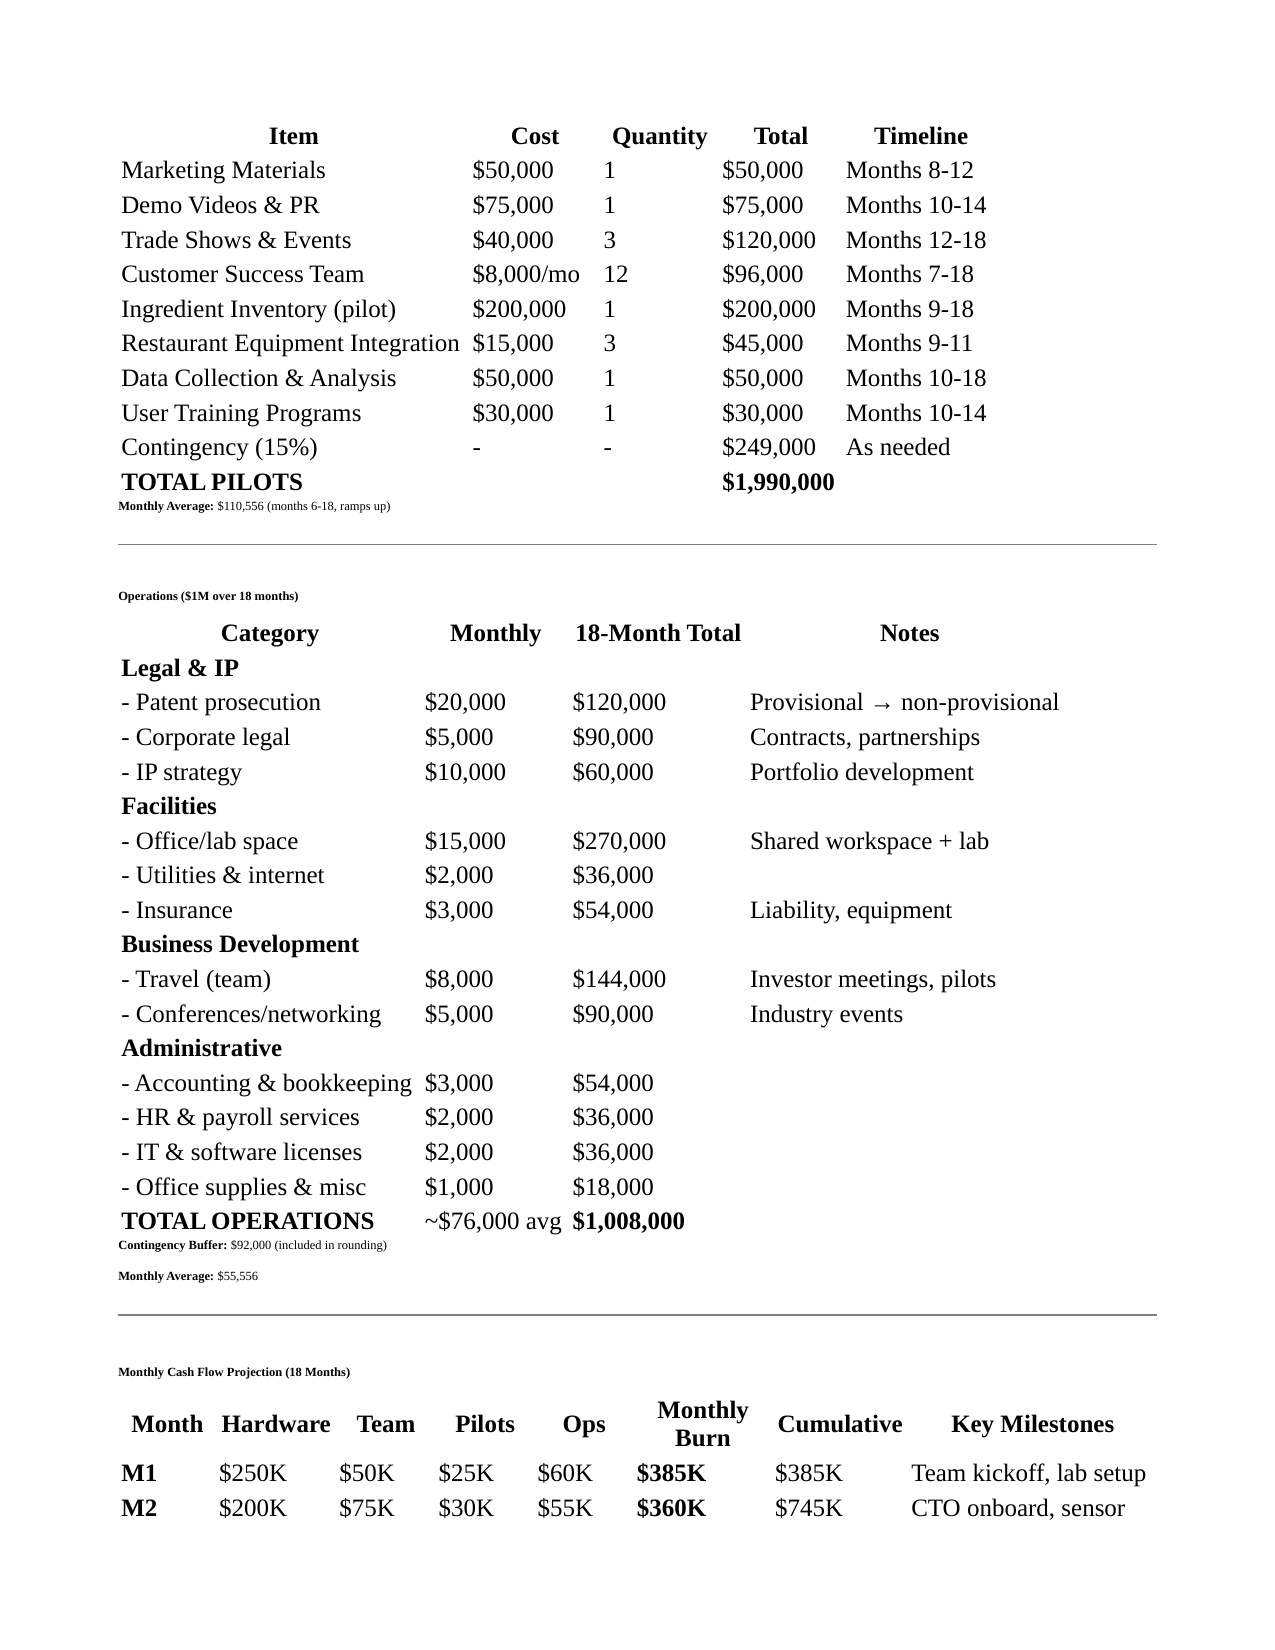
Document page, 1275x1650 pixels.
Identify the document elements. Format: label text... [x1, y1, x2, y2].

table_cell $1,990,000 [719, 464, 843, 498]
table_cell $10,000 [422, 754, 569, 788]
table_cell - Office/lab space [118, 823, 422, 857]
table_cell Months 9-18 [843, 291, 999, 326]
table_header 18-Month Total [570, 615, 747, 650]
text Monthly Average: $55,556 [118, 1269, 1157, 1283]
table_cell - HR & payroll services [118, 1100, 422, 1134]
table_cell $75,000 [719, 187, 843, 222]
table_cell $745K [772, 1490, 908, 1524]
table_cell 1 [600, 395, 719, 429]
table_cell M1 [118, 1455, 216, 1490]
table_cell Trade Shows & Events [118, 222, 469, 256]
table_cell - IT & software licenses [118, 1134, 422, 1169]
table_cell M2 [118, 1490, 216, 1524]
table_cell 3 [600, 222, 719, 256]
table_header Ops [535, 1392, 634, 1455]
table_cell Legal & IP [118, 650, 422, 684]
subtitle Monthly Cash Flow Projection (18 Months) [118, 1365, 1157, 1379]
table_cell $8,000 [422, 961, 569, 996]
table_header Timeline [843, 118, 999, 153]
table_cell TOTAL OPERATIONS [118, 1203, 422, 1238]
table_cell $200,000 [469, 291, 600, 326]
table_cell $36,000 [570, 858, 747, 892]
table_header Monthly [422, 615, 569, 650]
table_cell [747, 927, 1072, 961]
table_header Total [719, 118, 843, 153]
table_cell 1 [600, 187, 719, 222]
table_cell Liability, equipment [747, 892, 1072, 927]
table_cell $360K [634, 1490, 772, 1524]
table_cell Data Collection & Analysis [118, 360, 469, 395]
table_cell - Insurance [118, 892, 422, 927]
table_cell $90,000 [570, 719, 747, 754]
table_cell $2,000 [422, 1100, 569, 1134]
table_cell Months 7-18 [843, 256, 999, 291]
table_cell Administrative [118, 1030, 422, 1065]
table_cell - Utilities & internet [118, 858, 422, 892]
table_cell $385K [772, 1455, 908, 1490]
table_cell $15,000 [422, 823, 569, 857]
table_cell [422, 927, 569, 961]
table_header Item [118, 118, 469, 153]
table_header Notes [747, 615, 1072, 650]
table_cell $144,000 [570, 961, 747, 996]
table_cell $60,000 [570, 754, 747, 788]
table_cell 3 [600, 326, 719, 360]
table_cell $75,000 [469, 187, 600, 222]
table_cell - [600, 429, 719, 464]
table_cell $200K [216, 1490, 336, 1524]
table_cell Months 10-18 [843, 360, 999, 395]
table_cell $120,000 [570, 685, 747, 719]
table_cell Restaurant Equipment Integration [118, 326, 469, 360]
table_cell [747, 858, 1072, 892]
table_cell [422, 1030, 569, 1065]
table_cell $120,000 [719, 222, 843, 256]
table_cell $40,000 [469, 222, 600, 256]
table_cell $249,000 [719, 429, 843, 464]
table_cell Months 12-18 [843, 222, 999, 256]
table_cell $1,008,000 [570, 1203, 747, 1238]
table_cell 1 [600, 153, 719, 187]
table_cell $2,000 [422, 1134, 569, 1169]
table_cell [747, 1169, 1072, 1203]
table_cell $18,000 [570, 1169, 747, 1203]
table_cell 1 [600, 360, 719, 395]
table_cell $50,000 [469, 360, 600, 395]
table_cell 1 [600, 291, 719, 326]
table_header Cost [469, 118, 600, 153]
table_cell $45,000 [719, 326, 843, 360]
table_cell - Patent prosecution [118, 685, 422, 719]
table_cell Demo Videos & PR [118, 187, 469, 222]
table_cell - Conferences/networking [118, 996, 422, 1030]
table_cell [747, 788, 1072, 823]
table_cell [843, 464, 999, 498]
table_cell [747, 1030, 1072, 1065]
table_cell $75K [336, 1490, 435, 1524]
table_cell Portfolio development [747, 754, 1072, 788]
table_cell Months 8-12 [843, 153, 999, 187]
table_cell User Training Programs [118, 395, 469, 429]
table_header Month [118, 1392, 216, 1455]
table_cell Shared workspace + lab [747, 823, 1072, 857]
table_cell As needed [843, 429, 999, 464]
table_cell Months 10-14 [843, 395, 999, 429]
table_cell $3,000 [422, 892, 569, 927]
table_cell - Travel (team) [118, 961, 422, 996]
table_cell [422, 788, 569, 823]
table_cell [570, 927, 747, 961]
table_cell 12 [600, 256, 719, 291]
table_cell $250K [216, 1455, 336, 1490]
table_cell $96,000 [719, 256, 843, 291]
table_header Monthly Burn [634, 1392, 772, 1455]
table_cell Ingredient Inventory (pilot) [118, 291, 469, 326]
table_cell $30K [435, 1490, 534, 1524]
table_cell $50,000 [719, 360, 843, 395]
table_cell $50K [336, 1455, 435, 1490]
table_cell Contracts, partnerships [747, 719, 1072, 754]
table_cell $36,000 [570, 1100, 747, 1134]
table_cell Months 10-14 [843, 187, 999, 222]
table_cell [570, 650, 747, 684]
table_cell Business Development [118, 927, 422, 961]
table_cell - Office supplies & misc [118, 1169, 422, 1203]
table_cell TOTAL PILOTS [118, 464, 469, 498]
table_cell [747, 1134, 1072, 1169]
table_cell Customer Success Team [118, 256, 469, 291]
table_cell $30,000 [719, 395, 843, 429]
text Contingency Buffer: $92,000 (included in rounding) [118, 1238, 1157, 1252]
table_cell $20,000 [422, 685, 569, 719]
table_cell [747, 1100, 1072, 1134]
table_cell Investor meetings, pilots [747, 961, 1072, 996]
table_cell [570, 1030, 747, 1065]
table_cell $54,000 [570, 892, 747, 927]
table_cell $54,000 [570, 1065, 747, 1099]
table_cell Facilities [118, 788, 422, 823]
table_cell $30,000 [469, 395, 600, 429]
table_cell Contingency (15%) [118, 429, 469, 464]
table_header Cumulative [772, 1392, 908, 1455]
table_cell Provisional → non-provisional [747, 685, 1072, 719]
table_cell $3,000 [422, 1065, 569, 1099]
table_cell $50,000 [469, 153, 600, 187]
table_cell [422, 650, 569, 684]
table_cell ~$76,000 avg [422, 1203, 569, 1238]
table_cell Industry events [747, 996, 1072, 1030]
table_cell $90,000 [570, 996, 747, 1030]
table_cell $15,000 [469, 326, 600, 360]
table_cell $60K [535, 1455, 634, 1490]
table_cell CTO onboard, sensor [908, 1490, 1157, 1524]
table_cell $1,000 [422, 1169, 569, 1203]
table_cell Months 9-11 [843, 326, 999, 360]
table_cell [747, 1065, 1072, 1099]
table_cell - Accounting & bookkeeping [118, 1065, 422, 1099]
table_header Category [118, 615, 422, 650]
table_cell [469, 464, 600, 498]
table_header Pilots [435, 1392, 534, 1455]
table_cell $50,000 [719, 153, 843, 187]
table_cell $5,000 [422, 996, 569, 1030]
table_cell - [469, 429, 600, 464]
table_cell $2,000 [422, 858, 569, 892]
table_cell $385K [634, 1455, 772, 1490]
table_header Quantity [600, 118, 719, 153]
table_header Key Milestones [908, 1392, 1157, 1455]
table_cell - IP strategy [118, 754, 422, 788]
table_cell $270,000 [570, 823, 747, 857]
table_cell [600, 464, 719, 498]
text Monthly Average: $110,556 (months 6-18, ramps up) [118, 498, 1157, 513]
table_cell - Corporate legal [118, 719, 422, 754]
table_header Hardware [216, 1392, 336, 1455]
table_cell $5,000 [422, 719, 569, 754]
table_cell Marketing Materials [118, 153, 469, 187]
table_cell $55K [535, 1490, 634, 1524]
table_cell $200,000 [719, 291, 843, 326]
table_cell Team kickoff, lab setup [908, 1455, 1157, 1490]
table_cell [747, 1203, 1072, 1238]
table_cell $25K [435, 1455, 534, 1490]
table_cell $36,000 [570, 1134, 747, 1169]
table_cell $8,000/mo [469, 256, 600, 291]
table_header Team [336, 1392, 435, 1455]
table_cell [747, 650, 1072, 684]
subtitle Operations ($1M over 18 months) [118, 588, 1157, 603]
table_cell [570, 788, 747, 823]
